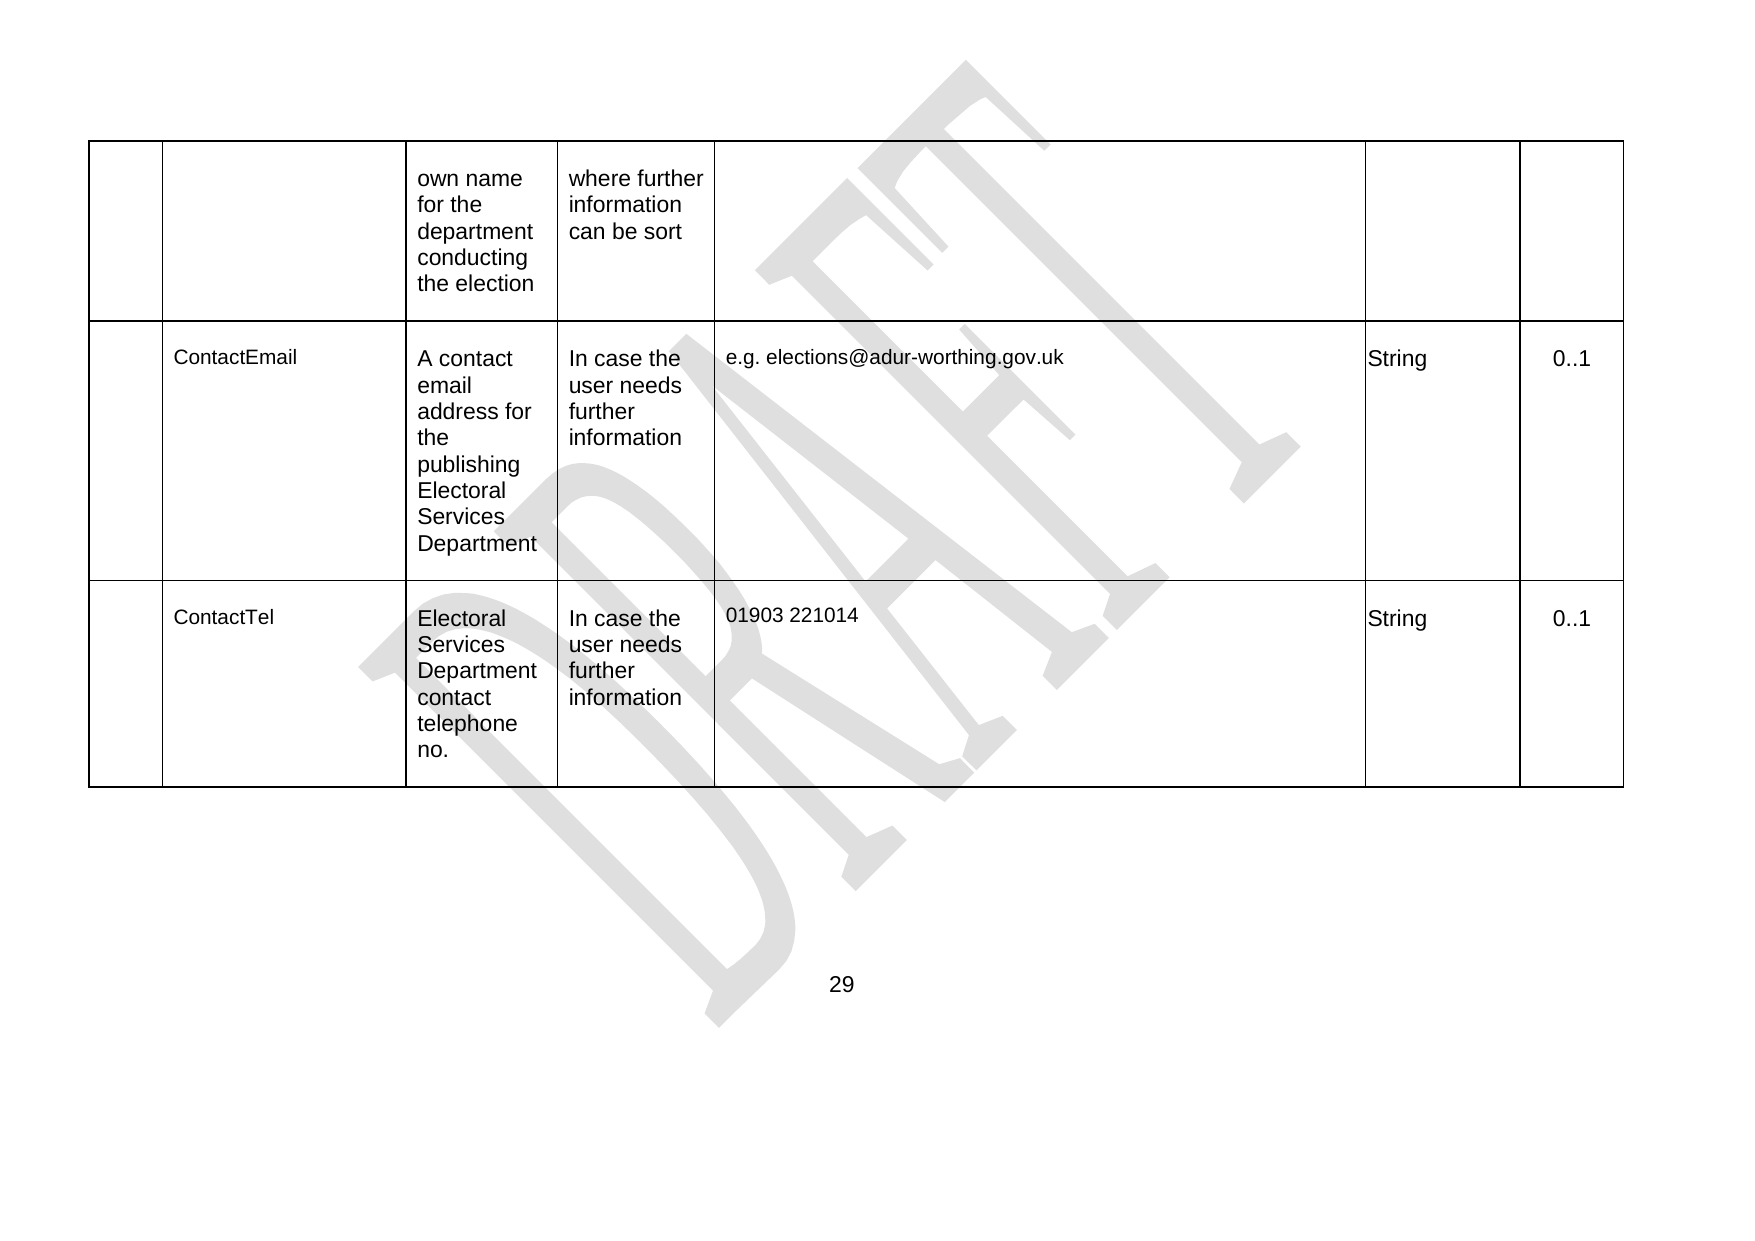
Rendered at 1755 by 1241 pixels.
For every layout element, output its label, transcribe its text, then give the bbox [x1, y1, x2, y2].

table_cell Electoral Services Department contact telephone no. [417, 629, 557, 786]
table_cell Electoral Services Department contact telephone no. [407, 686, 507, 786]
table_cell [1521, 142, 1623, 320]
table_cell 01903 221014 [734, 581, 1365, 786]
table_cell [90, 142, 162, 320]
table_cell e.g. elections@adur-worthing.gov.uk [715, 412, 846, 579]
table_cell 01903 221014 [715, 600, 731, 665]
table_cell [1366, 142, 1519, 320]
table_cell [163, 142, 405, 320]
table_cell e.g. elections@adur-worthing.gov.uk [717, 391, 907, 579]
table_cell ContactEmail [163, 322, 405, 579]
table_cell own name for the department conducting the election [407, 142, 557, 320]
table_cell [90, 322, 162, 579]
table_cell 01903 221014 [715, 722, 778, 786]
table_cell Electoral Services Department contact telephone no. [407, 581, 557, 633]
table_cell A contact email address for the publishing Electoral Services Department [407, 322, 557, 579]
table_cell 0..1 [1521, 322, 1623, 579]
table_cell e.g. elections@adur-worthing.gov.uk [715, 322, 1094, 579]
table_cell In case the user needs further information [612, 581, 714, 675]
table_cell In case the user needs further information [558, 322, 714, 555]
table_cell String [1366, 581, 1519, 786]
table_cell [958, 142, 1365, 320]
table_cell [90, 581, 162, 786]
table_cell 01903 221014 [731, 680, 918, 786]
table_cell [558, 496, 698, 579]
table_cell 0..1 [1521, 581, 1623, 786]
table_cell To help the user identify where further information can be sort [558, 142, 714, 320]
table_cell In case the user needs further information [558, 671, 681, 786]
table_cell ContactTel [163, 581, 405, 786]
table_cell [715, 142, 1098, 320]
table_cell String [1366, 322, 1519, 579]
table_cell e.g. elections@adur-worthing.gov.uk [918, 561, 958, 579]
table_cell In case the user needs further information [558, 581, 714, 780]
table_cell e.g. elections@adur-worthing.gov.uk [875, 322, 1365, 579]
